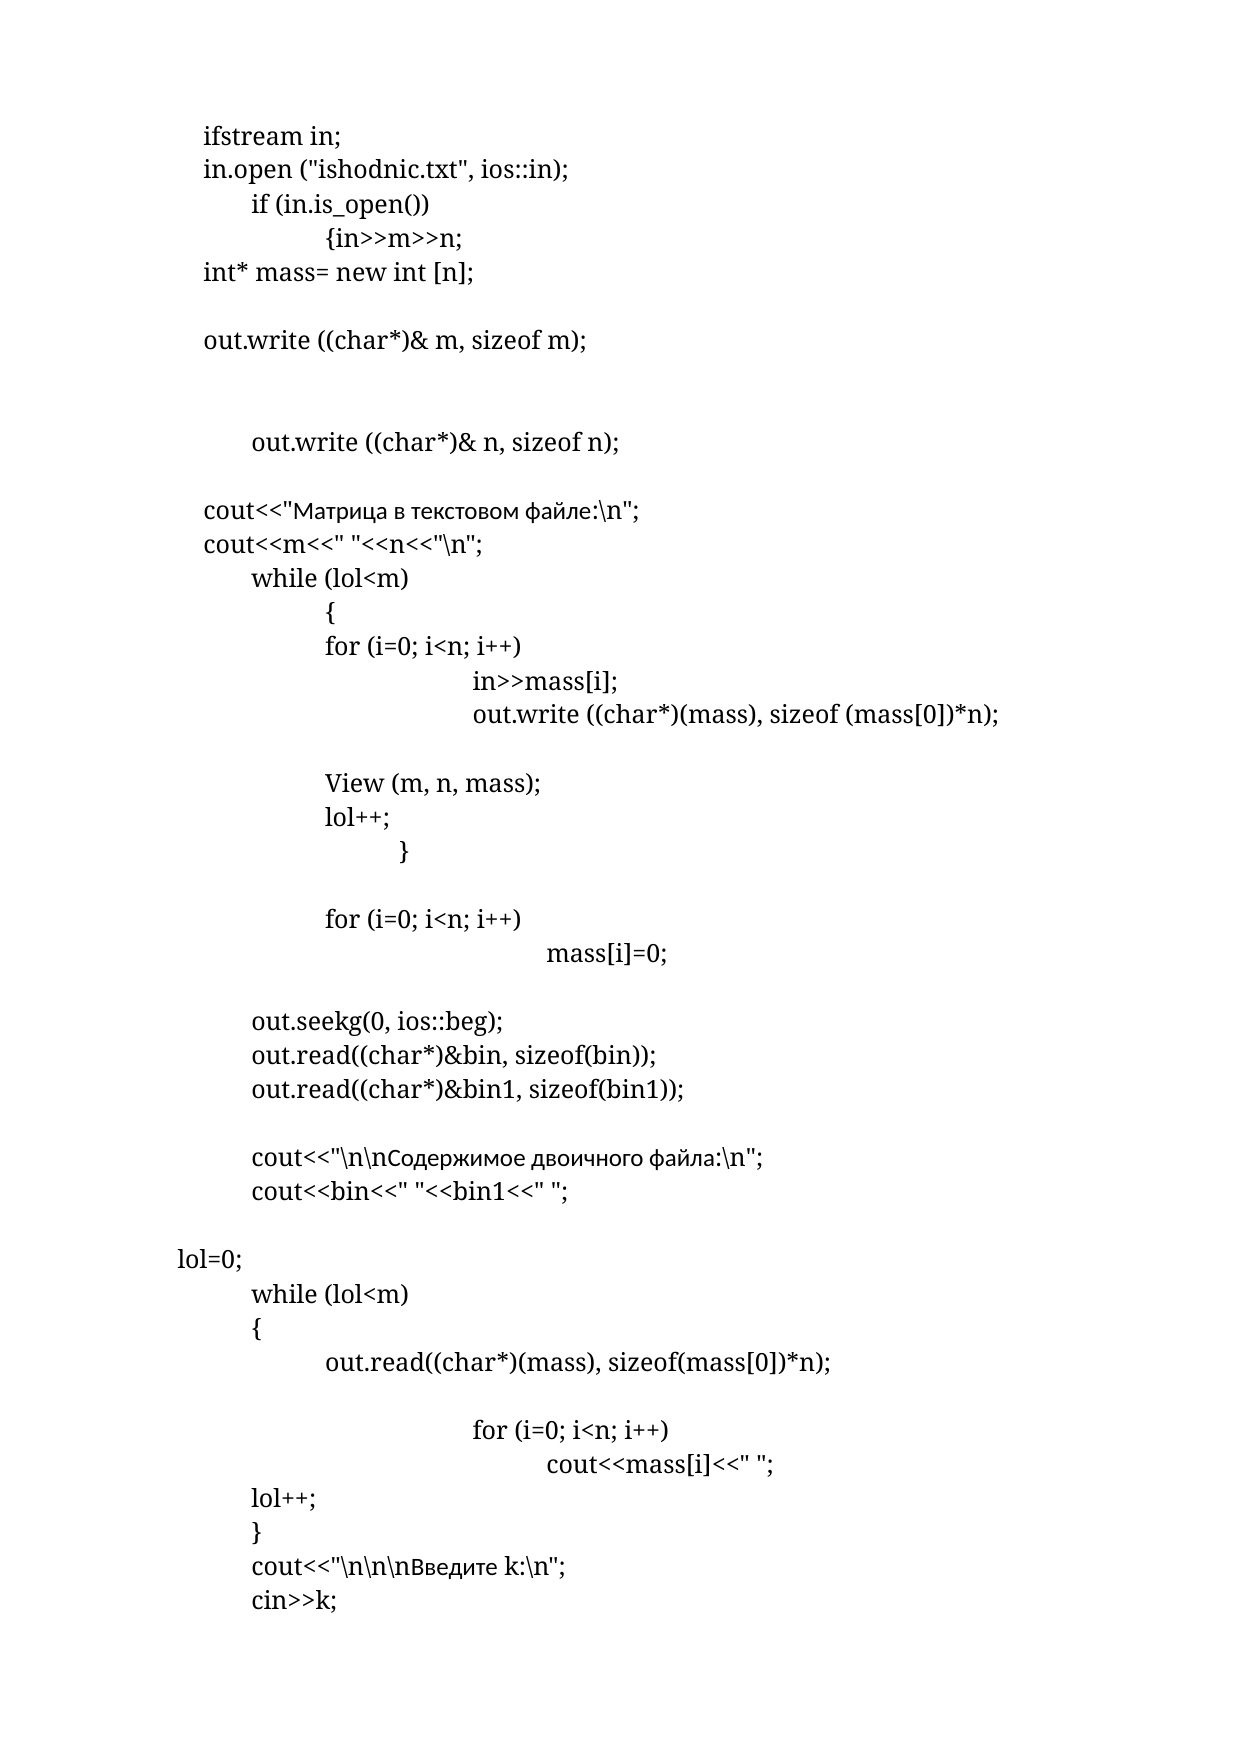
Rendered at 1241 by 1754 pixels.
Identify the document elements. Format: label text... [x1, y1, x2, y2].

text out.seekg(0, ios::beg); [177, 1004, 1152, 1038]
text in>>mass[i]; [177, 663, 1152, 697]
text out.read((char*)&bin1, sizeof(bin1)); [177, 1072, 1152, 1106]
text in.open ("ishodnic.txt", ios::in); [177, 152, 1152, 186]
text View (m, n, mass); [177, 765, 1152, 799]
text if (in.is_open()) [177, 186, 1152, 220]
text out.write ((char*)(mass), sizeof (mass[0])*n); [177, 697, 1152, 731]
text mass[i]=0; [177, 936, 1152, 1004]
text { [177, 1310, 1152, 1344]
text for (i=0; i<n; i++) [177, 902, 1152, 936]
text while (lol<m) [177, 561, 1152, 595]
text } [177, 1515, 1152, 1549]
text cout<<"\n\n\nВведите k:\n"; [177, 1549, 1152, 1583]
text cout<<m<<" "<<n<<"\n"; [177, 527, 1152, 561]
text {in>>m>>n; [177, 220, 1152, 254]
text { [177, 595, 1152, 629]
text lol=0; [177, 1242, 1152, 1276]
text out.read((char*)(mass), sizeof(mass[0])*n); [177, 1344, 1152, 1378]
text cout<<"Матрица в текстовом файле:\n"; [177, 493, 1152, 527]
text int* mass= new int [n]; [177, 254, 1152, 322]
text for (i=0; i<n; i++) [177, 1412, 1152, 1447]
text cin>>k; [177, 1583, 1152, 1617]
text cout<<mass[i]<<" "; [177, 1447, 1152, 1481]
text cout<<"\n\nСодержимое двоичного файла:\n"; [177, 1140, 1152, 1174]
text } [177, 833, 1152, 867]
text while (lol<m) [177, 1276, 1152, 1310]
text lol++; [177, 799, 1152, 833]
text out.write ((char*)& m, sizeof m); [177, 322, 1152, 425]
text ifstream in; [177, 118, 1152, 152]
text lol++; [177, 1481, 1152, 1515]
text out.read((char*)&bin, sizeof(bin)); [177, 1038, 1152, 1072]
text cout<<bin<<" "<<bin1<<" "; [177, 1174, 1152, 1208]
text out.write ((char*)& n, sizeof n); [177, 425, 1152, 459]
text for (i=0; i<n; i++) [177, 629, 1152, 663]
